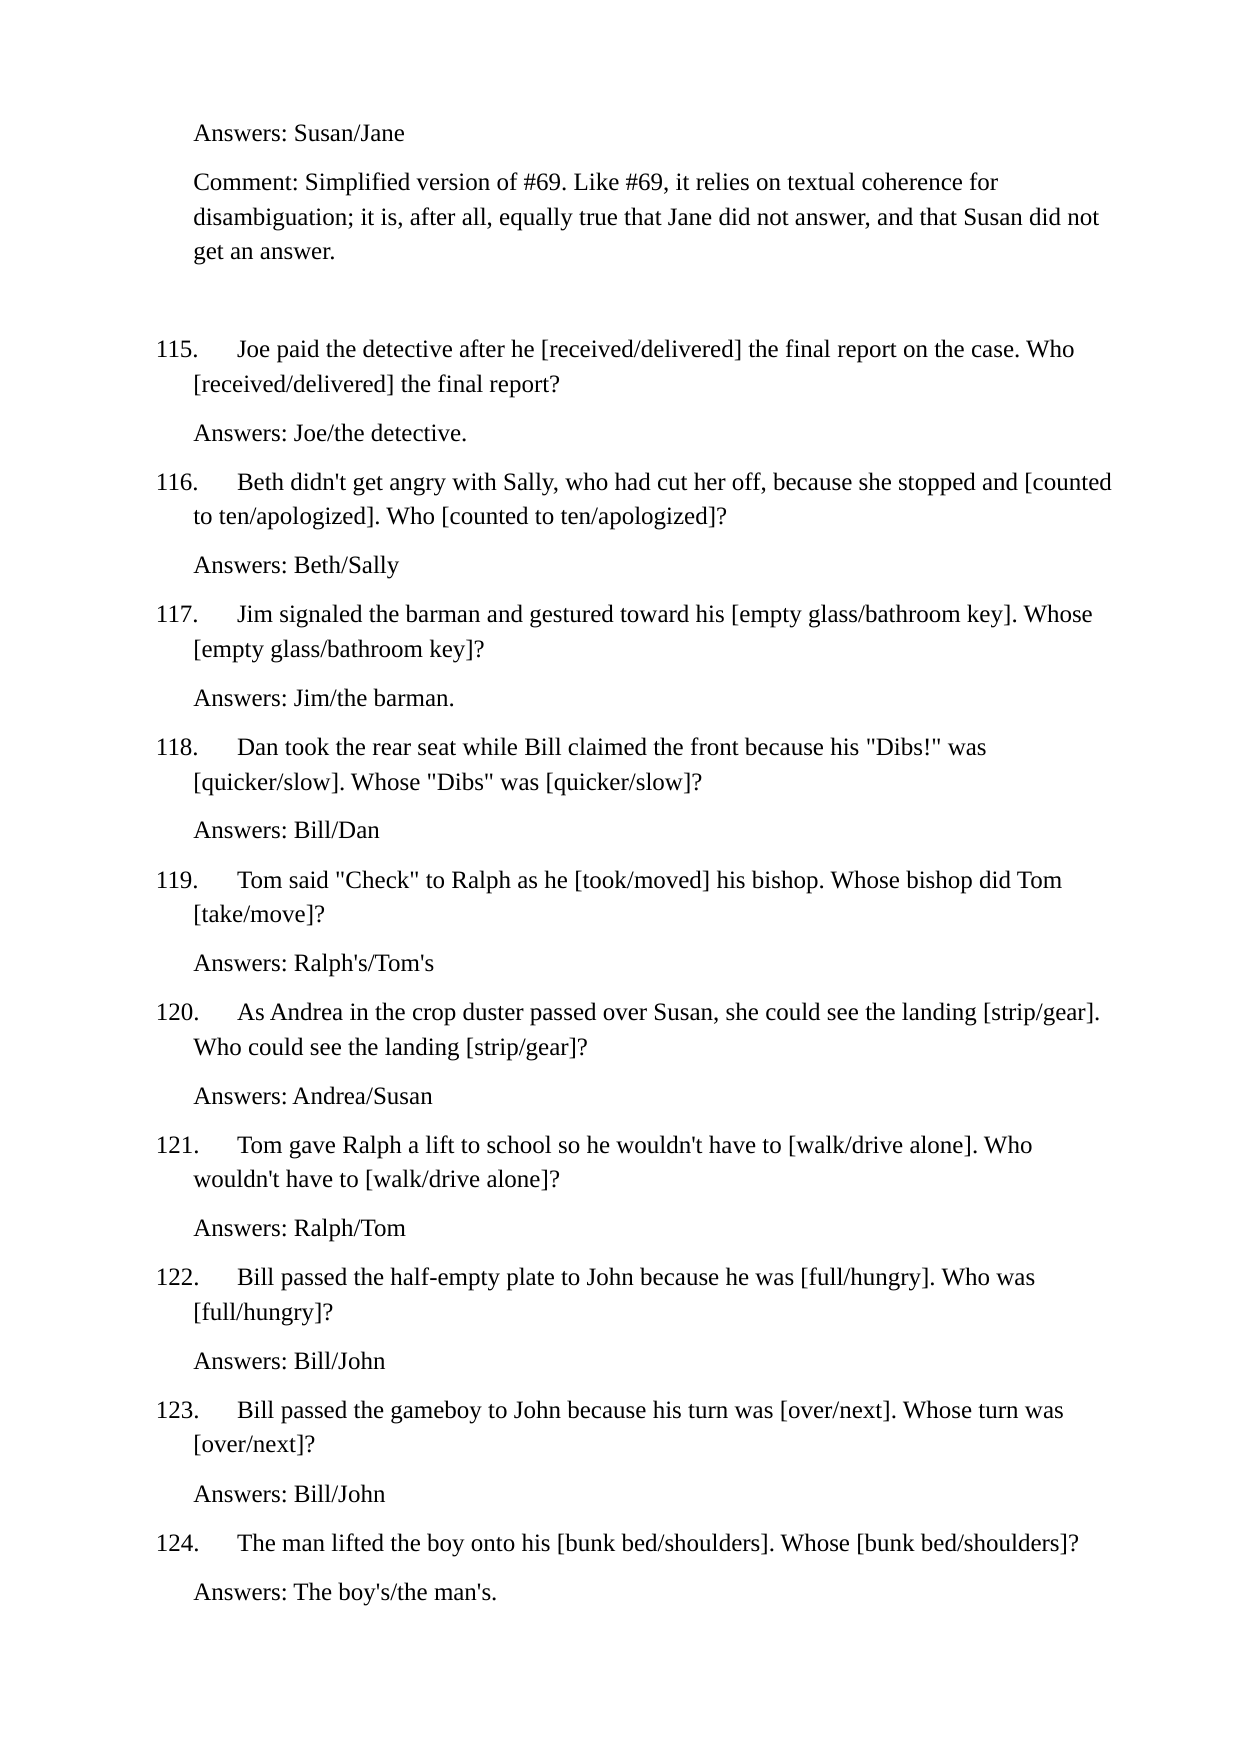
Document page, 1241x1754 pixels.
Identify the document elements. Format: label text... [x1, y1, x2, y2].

list Answers: Bill/John [156, 1346, 1122, 1375]
list Answers: Bill/John [156, 1479, 1122, 1507]
list The man lifted the boy onto his [bunk bed/shoulders]. Whose [bunk bed/shoulders]? [156, 1528, 1122, 1556]
list Answers: Ralph's/Tom's [156, 948, 1122, 977]
list Jim signaled the barman and gestured toward his [empty glass/bathroom key]. Whose [empty glass/bathroom key]? [156, 599, 1122, 663]
list Bill passed the half-empty plate to John because he was [full/hungry]. Who was [full/hungry]? [156, 1262, 1122, 1326]
list Beth didn't get angry with Sally, who had cut her off, because she stopped and [counted to ten/apologized]. Who [counted to ten/apologized]? [156, 467, 1122, 530]
list Answers: Bill/Dan [156, 816, 1122, 844]
list Dan took the rear seat while Bill claimed the front because his "Dibs!" was [quicker/slow]. Whose "Dibs" was [quicker/slow]? [156, 732, 1122, 795]
list Comment: Simplified version of #69. Like #69, it relies on textual coherence for disambiguation; it is, after all, equally true that Jane did not answer, and that Susan did not get an answer. [156, 167, 1122, 265]
list Answers: Jim/the barman. [156, 683, 1122, 712]
list Bill passed the gameboy to John because his turn was [over/next]. Whose turn was [over/next]? [156, 1395, 1122, 1458]
list Joe paid the detective after he [received/delivered] the final report on the case. Who [received/delivered] the final report? [156, 334, 1122, 397]
list As Andrea in the crop duster passed over Susan, she could see the landing [strip/gear]. Who could see the landing [strip/gear]? [156, 997, 1122, 1061]
list Answers: Beth/Sally [156, 550, 1122, 579]
list Answers: Ralph/Tom [156, 1213, 1122, 1242]
list Answers: The boy's/the man's. [156, 1577, 1122, 1606]
list Answers: Andrea/Susan [156, 1081, 1122, 1109]
list Answers: Joe/the detective. [156, 418, 1122, 447]
list Tom gave Ralph a lift to school so he wouldn't have to [walk/drive alone]. Who wouldn't have to [walk/drive alone]? [156, 1130, 1122, 1193]
list Answers: Susan/Jane [156, 118, 1122, 147]
list Tom said "Check" to Ralph as he [took/moved] his bishop. Whose bishop did Tom [take/move]? [156, 865, 1122, 928]
